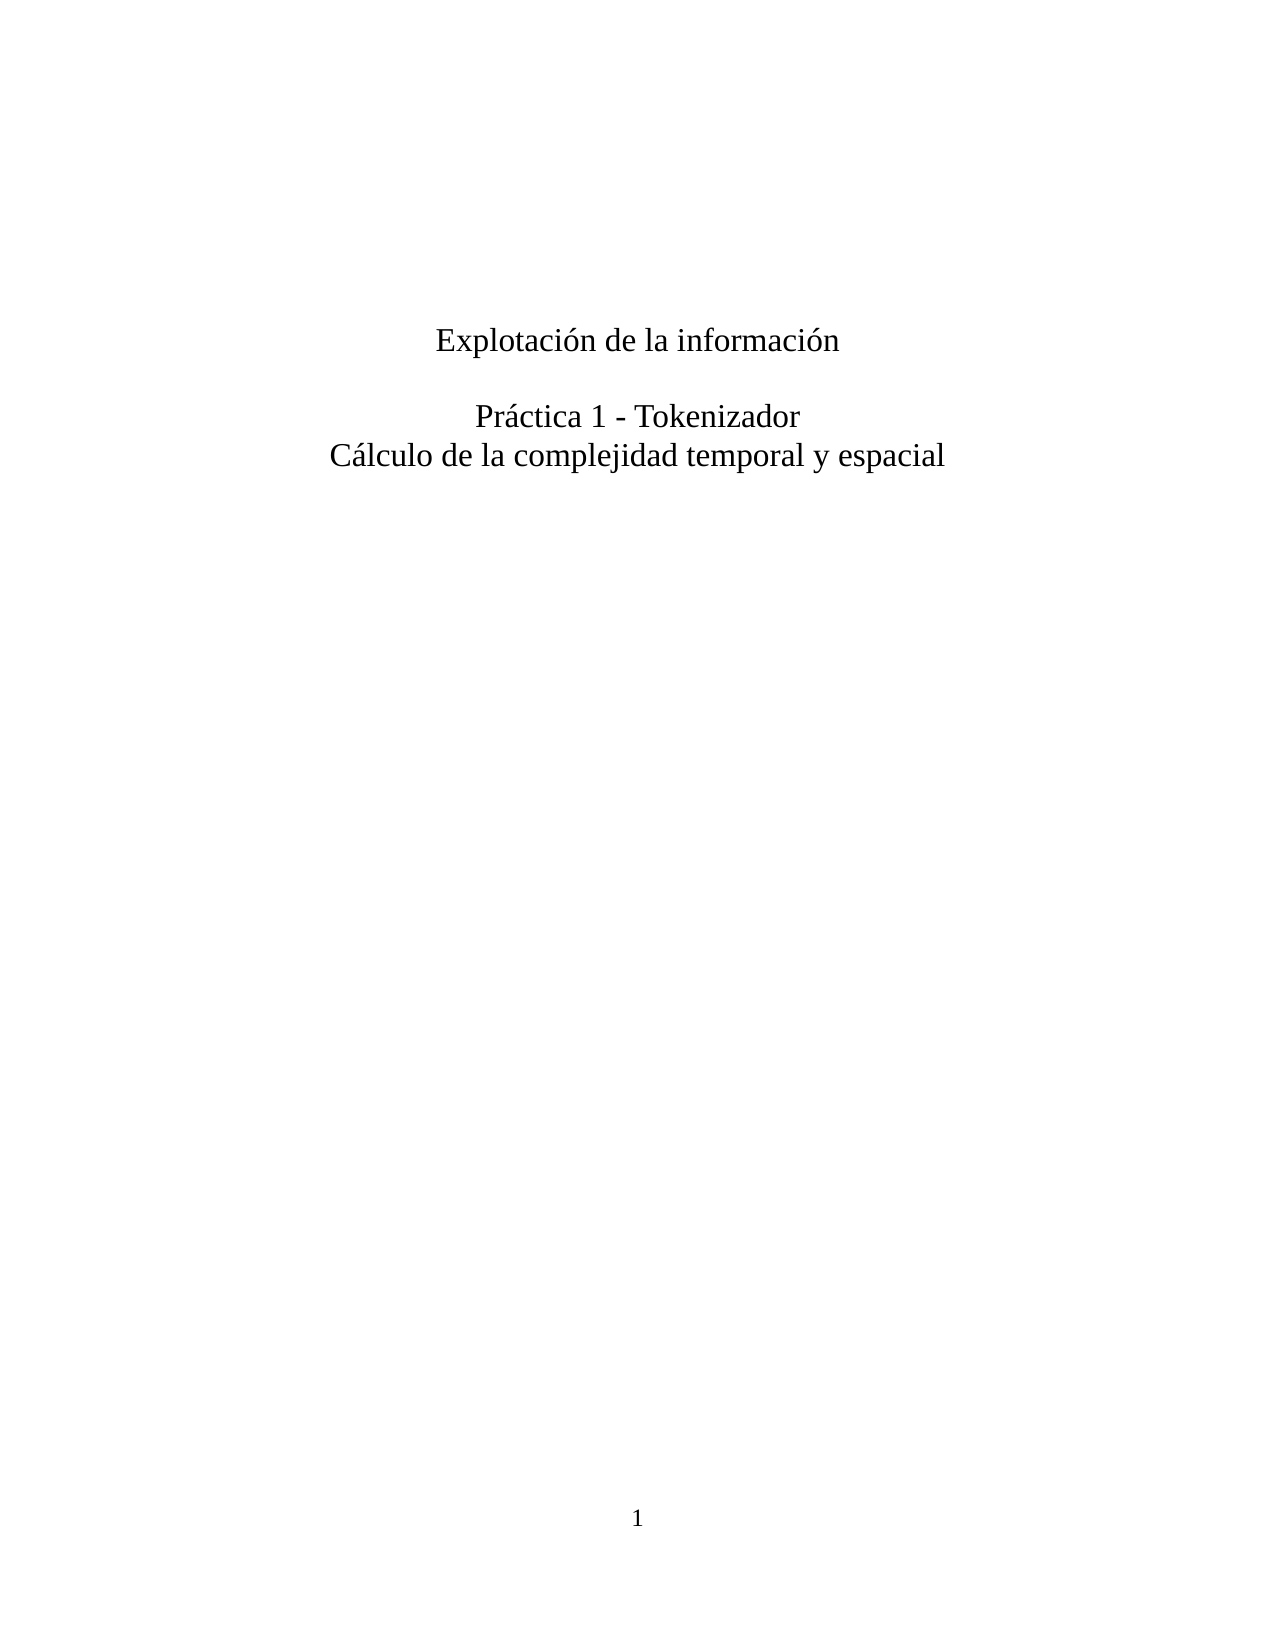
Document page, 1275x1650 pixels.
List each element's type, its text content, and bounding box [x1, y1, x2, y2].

text Práctica 1 - Tokenizador [118, 397, 1157, 435]
text Explotación de la información [118, 320, 1157, 358]
text Cálculo de la complejidad temporal y espacial [118, 435, 1157, 473]
